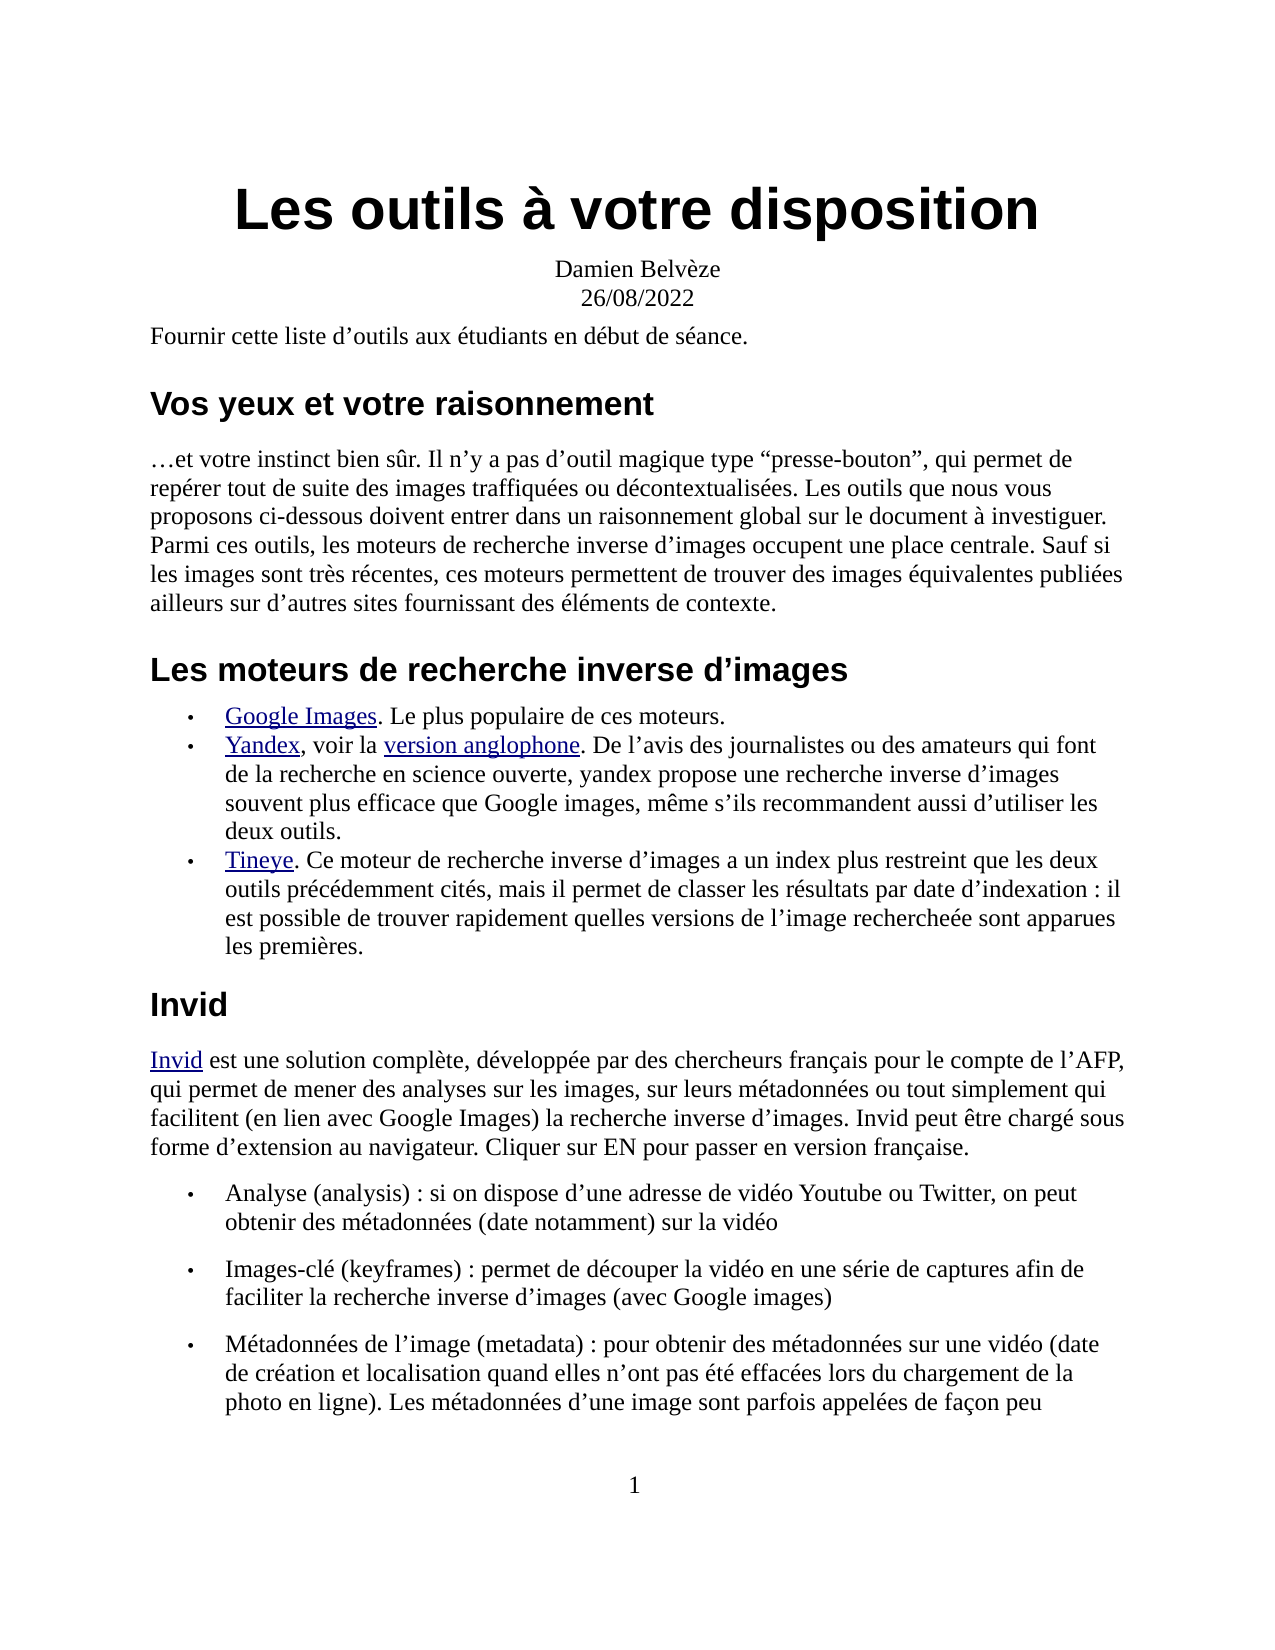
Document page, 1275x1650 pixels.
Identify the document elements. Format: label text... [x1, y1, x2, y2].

list Yandex, voir la version anglophone. De l’avis des journalistes ou des amateurs qui font de la recherche en science ouverte, yandex propose une recherche inverse d’images souvent plus efficace que Google images, même s’ils recommandent aussi d’utiliser les deux outils. [187, 730, 1125, 845]
text …et votre instinct bien sûr. Il n’y a pas d’outil magique type “presse-bouton”, qui permet de repérer tout de suite des images traffiquées ou décontextualisées. Les outils que nous vous proposons ci-dessous doivent entrer dans un raisonnement global sur le document à investiguer. Parmi ces outils, les moteurs de recherche inverse d’images occupent une place centrale. Sauf si les images sont très récentes, ces moteurs permettent de trouver des images équivalentes publiées ailleurs sur d’autres sites fournissant des éléments de contexte. [150, 444, 1125, 616]
list Google Images. Le plus populaire de ces moteurs. [187, 701, 1125, 730]
title Les outils à votre disposition [150, 175, 1125, 242]
list Analyse (analysis) : si on dispose d’une adresse de vidéo Youtube ou Twitter, on peut obtenir des métadonnées (date notamment) sur la vidéo [187, 1178, 1125, 1236]
list Métadonnées de l’image (metadata) : pour obtenir des métadonnées sur une vidéo (date de création et localisation quand elles n’ont pas été effacées lors du chargement de la photo en ligne). Les métadonnées d’une image sont parfois appelées de façon peu [187, 1329, 1125, 1415]
text Damien Belvèze [150, 254, 1125, 283]
text Fournir cette liste d’outils aux étudiants en début de séance. [150, 321, 1125, 350]
list Tineye. Ce moteur de recherche inverse d’images a un index plus restreint que les deux outils précédemment cités, mais il permet de classer les résultats par date d’indexation : il est possible de trouver rapidement quelles versions de l’image rechercheée sont apparues les premières. [187, 845, 1125, 960]
text Invid est une solution complète, développée par des chercheurs français pour le compte de l’AFP, qui permet de mener des analyses sur les images, sur leurs métadonnées ou tout simplement qui facilitent (en lien avec Google Images) la recherche inverse d’images. Invid peut être chargé sous forme d’extension au navigateur. Cliquer sur EN pour passer en version française. [150, 1045, 1125, 1160]
list Images-clé (keyframes) : permet de découper la vidéo en une série de captures afin de faciliter la recherche inverse d’images (avec Google images) [187, 1254, 1125, 1311]
text 26/08/2022 [150, 283, 1125, 312]
subtitle Invid [150, 985, 1125, 1024]
subtitle Les moteurs de recherche inverse d’images [150, 650, 1125, 689]
subtitle Vos yeux et votre raisonnement [150, 384, 1125, 422]
